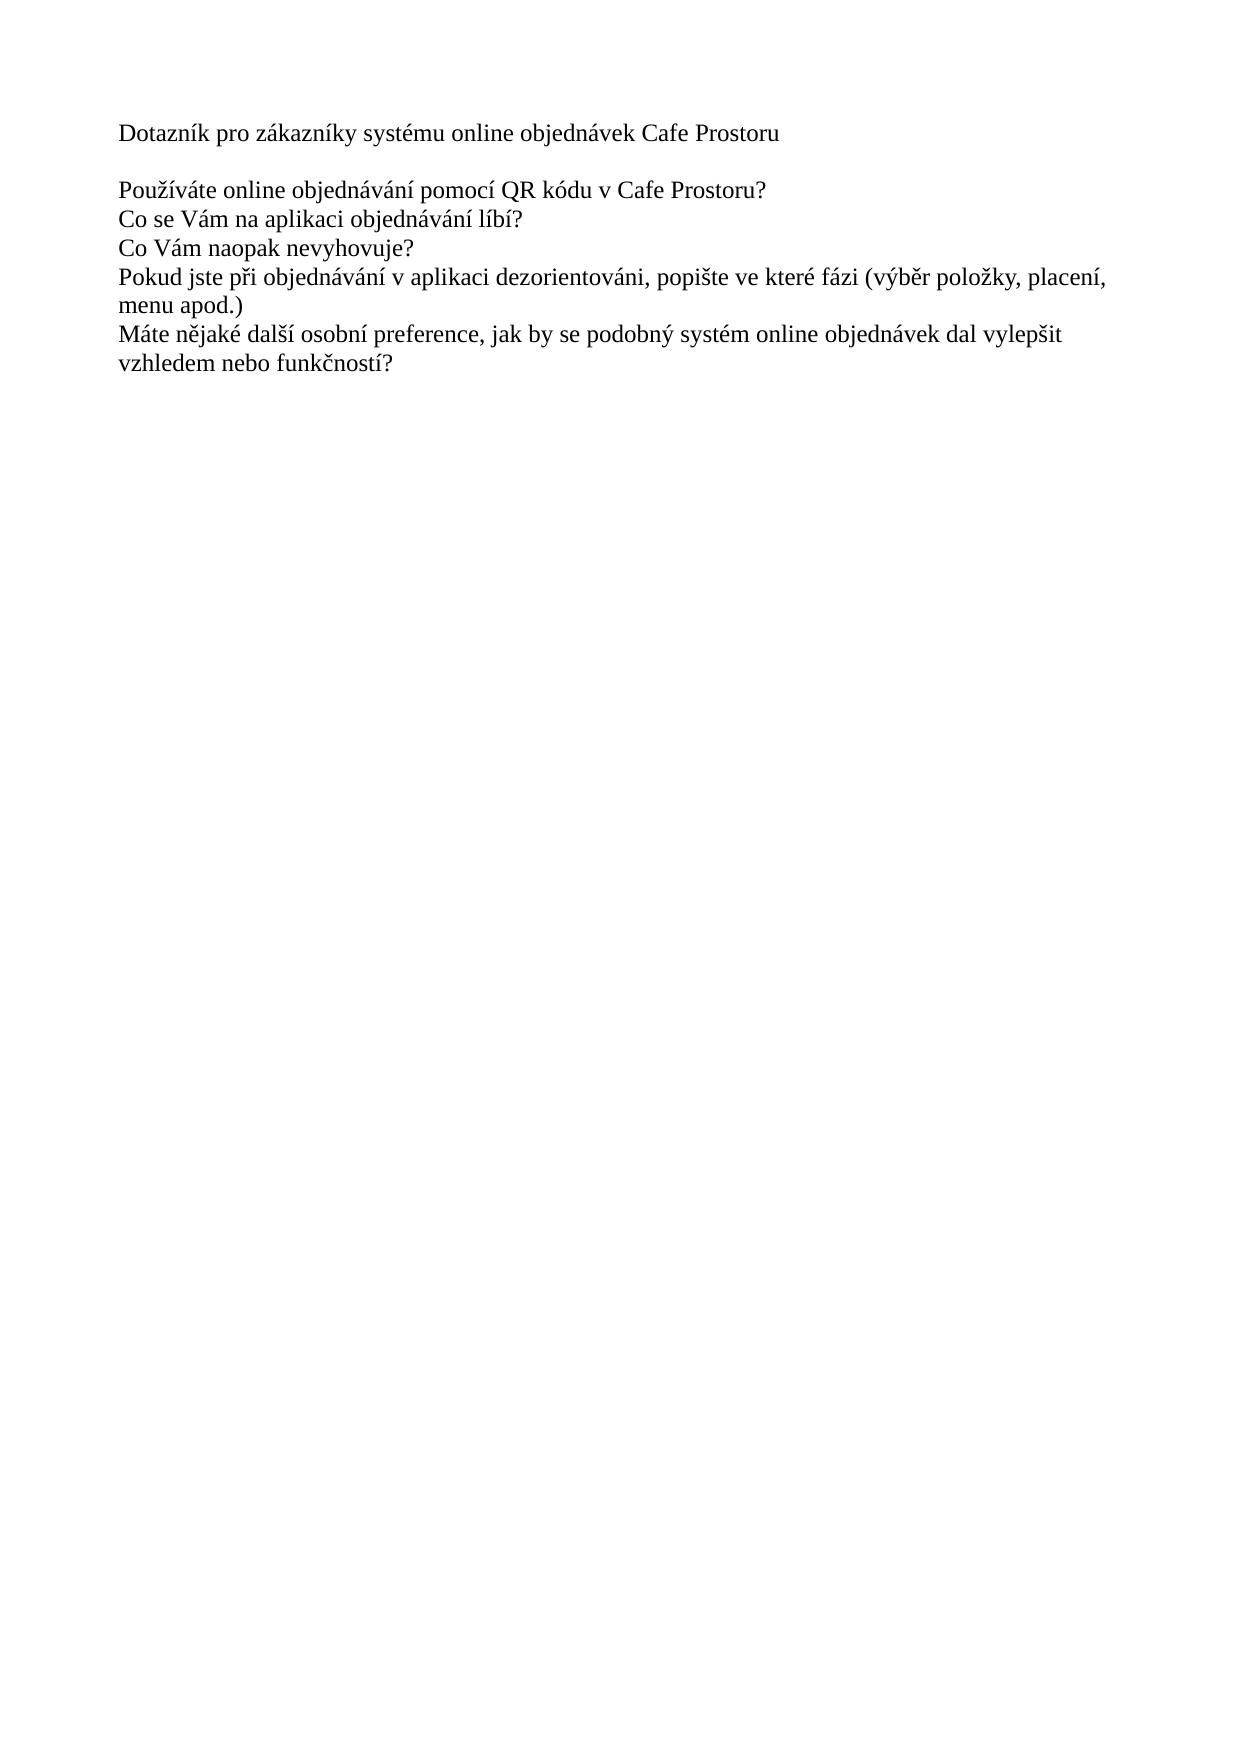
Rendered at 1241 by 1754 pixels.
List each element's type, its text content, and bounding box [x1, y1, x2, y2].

text Pokud jste při objednávání v aplikaci dezorientováni, popište ve které fázi (výběr položky, placení, menu apod.) [118, 262, 1122, 319]
text Používáte online objednávání pomocí QR kódu v Cafe Prostoru? [118, 176, 1122, 204]
text Dotazník pro zákazníky systému online objednávek Cafe Prostoru [118, 118, 1122, 147]
text Co se Vám na aplikaci objednávání líbí? [118, 204, 1122, 233]
text Máte nějaké další osobní preference, jak by se podobný systém online objednávek dal vylepšit vzhledem nebo funkčností? [118, 319, 1122, 377]
text Co Vám naopak nevyhovuje? [118, 233, 1122, 262]
